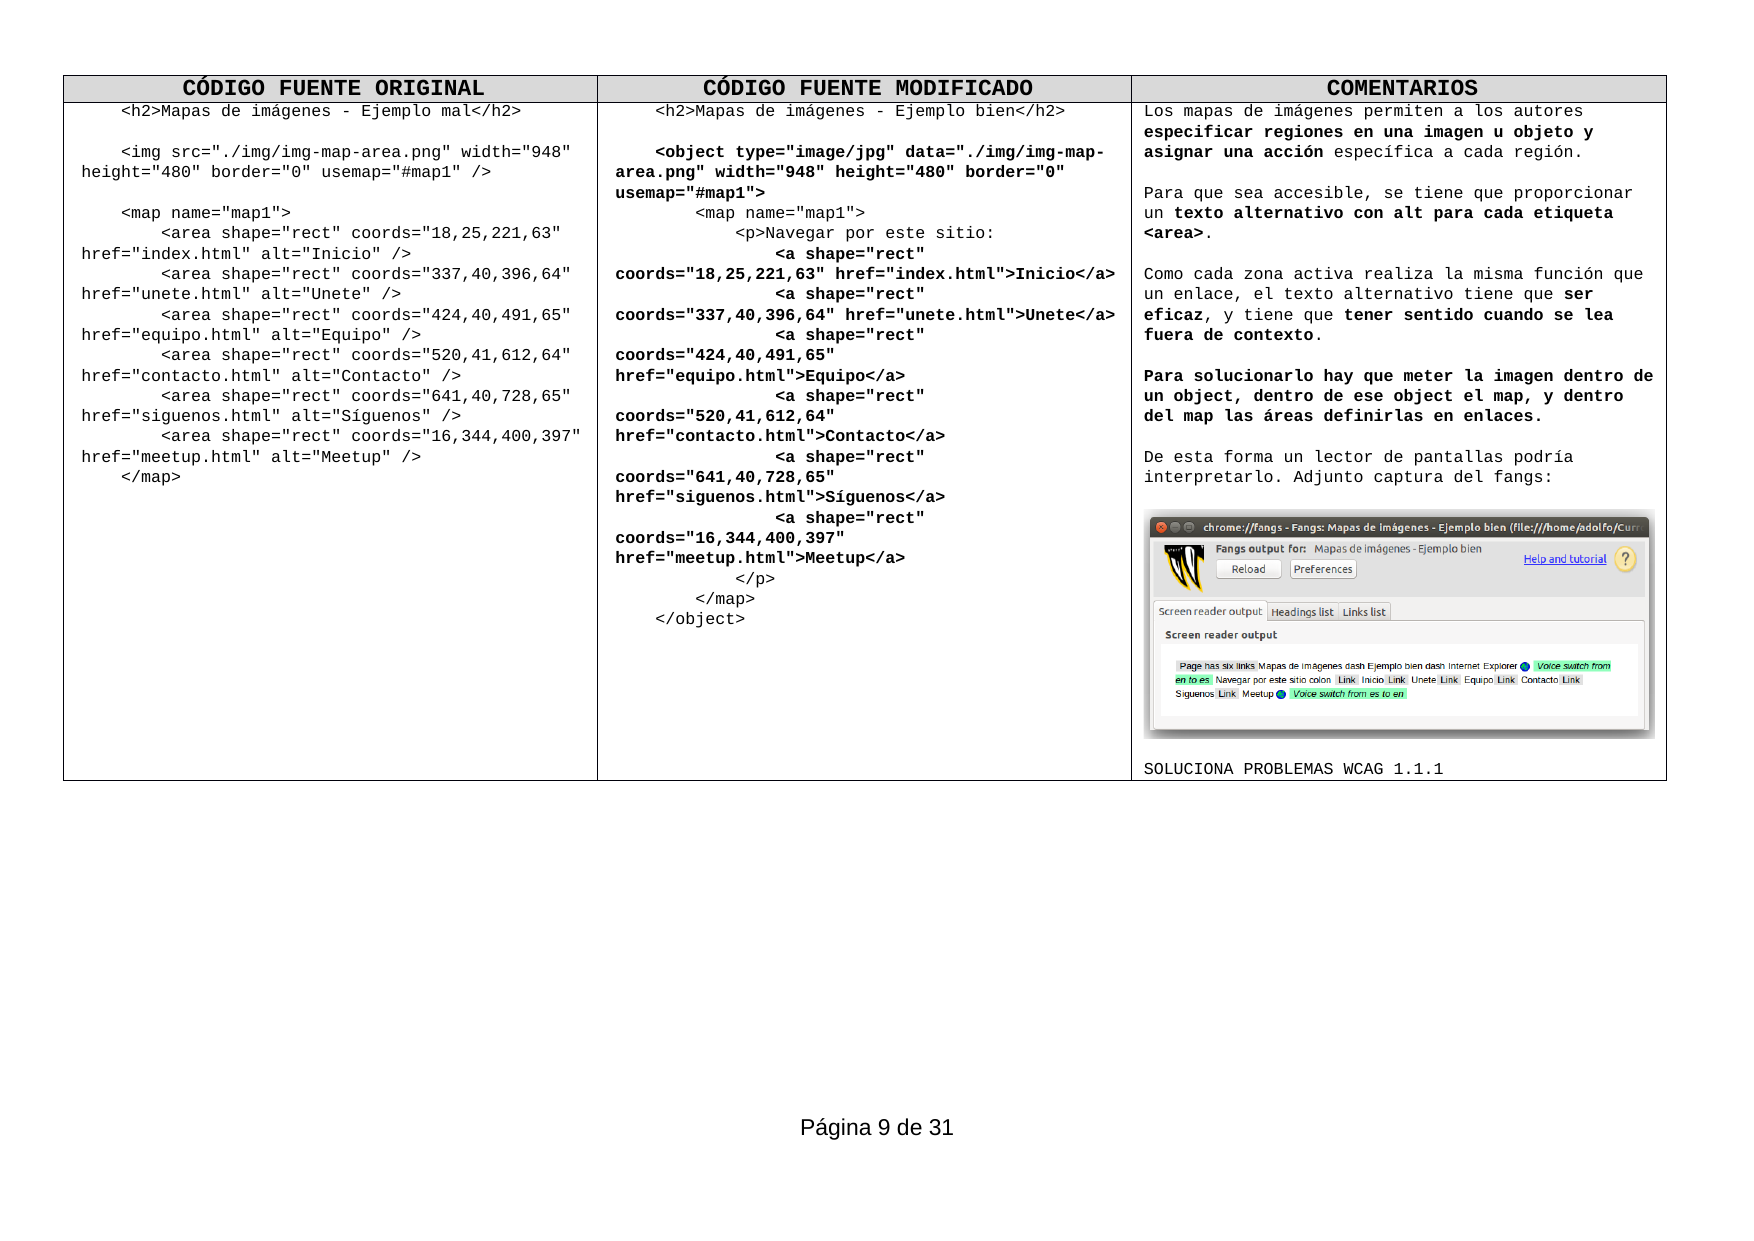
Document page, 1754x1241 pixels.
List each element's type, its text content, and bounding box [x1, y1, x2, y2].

table_header CÓDIGO FUENTE ORIGINAL [64, 76, 597, 102]
table_cell <h2>Mapas de imágenes - Ejemplo bien</h2> <object type="image/jpg" data="./img/img-map-area.png" width="948" height="480" border="0" usemap="#map1"> <map name="map1"> <p>Navegar por este sitio: <a shape="rect" coords="18,25,221,63" href="index.html">Inicio</a> <a shape="rect" coords="337,40,396,64" href="unete.html">Unete</a> <a shape="rect" coords="424,40,491,65" href="equipo.html">Equipo</a> <a shape="rect" coords="520,41,612,64" href="contacto.html">Contacto</a> <a shape="rect" coords="641,40,728,65" href="siguenos.html">Síguenos</a> <a shape="rect" coords="16,344,400,397" href="meetup.html">Meetup</a> </p> </map> </object> [598, 103, 1131, 779]
table_cell Los mapas de imágenes permiten a los autores especificar regiones en una imagen u objeto y asignar una acción específica a cada región. Para que sea accesible, se tiene que proporcionar un texto alternativo con alt para cada etiqueta <area>. Como cada zona activa realiza la misma función que un enlace, el texto alternativo tiene que ser eficaz, y tiene que tener sentido cuando se lea fuera de contexto. Para solucionarlo hay que meter la imagen dentro de un object, dentro de ese object el map, y dentro del map las áreas definirlas en enlaces. De esta forma un lector de pantallas podría interpretarlo. Adjunto captura del fangs: SOLUCIONA PROBLEMAS WCAG 1.1.1 [1132, 103, 1666, 779]
table_header CÓDIGO FUENTE MODIFICADO [598, 76, 1131, 102]
table_cell <h2>Mapas de imágenes - Ejemplo mal</h2> <img src="./img/img-map-area.png" width="948" height="480" border="0" usemap="#map1" /> <map name="map1"> <area shape="rect" coords="18,25,221,63" href="index.html" alt="Inicio" /> <area shape="rect" coords="337,40,396,64" href="unete.html" alt="Unete" /> <area shape="rect" coords="424,40,491,65" href="equipo.html" alt="Equipo" /> <area shape="rect" coords="520,41,612,64" href="contacto.html" alt="Contacto" /> <area shape="rect" coords="641,40,728,65" href="siguenos.html" alt="Síguenos" /> <area shape="rect" coords="16,344,400,397" href="meetup.html" alt="Meetup" /> </map> [64, 103, 597, 779]
table_header COMENTARIOS [1132, 76, 1666, 102]
picture [1143, 509, 1655, 739]
